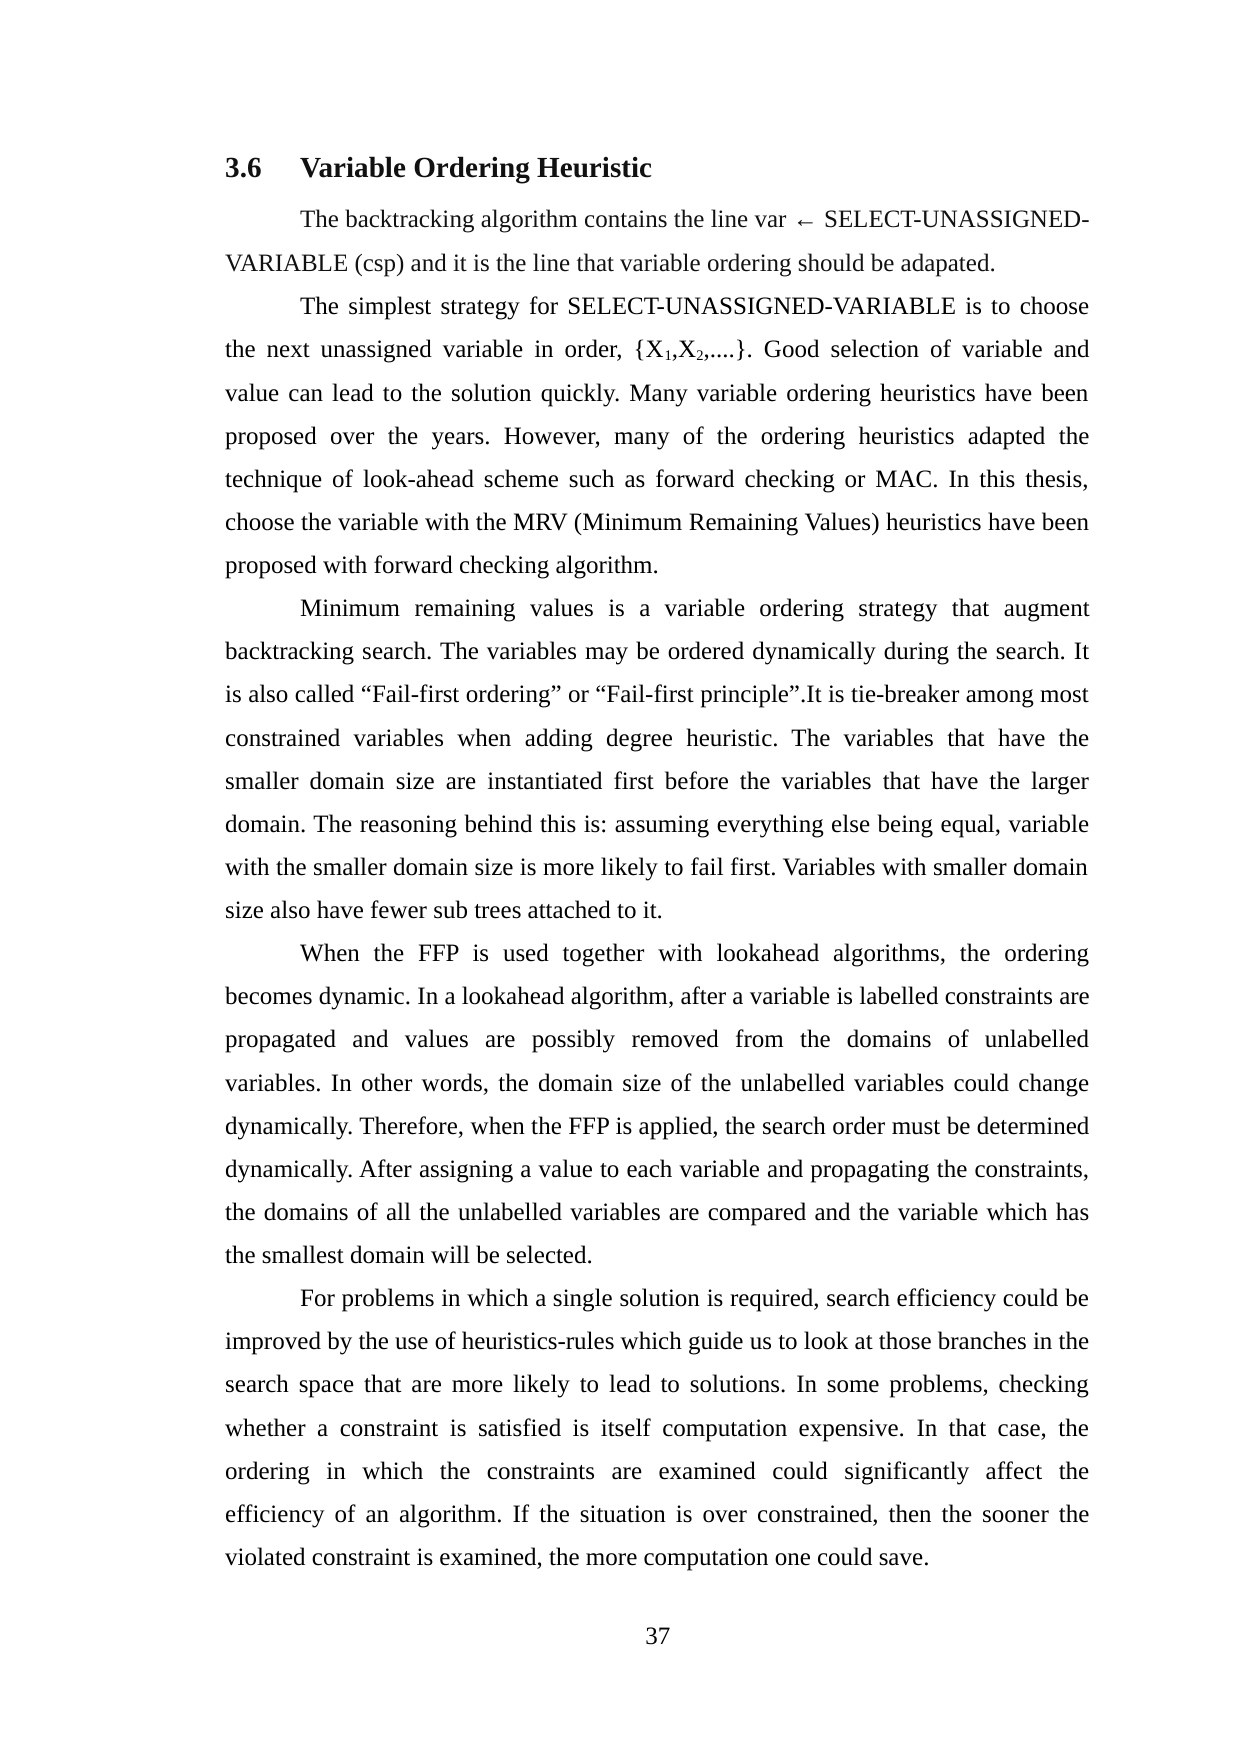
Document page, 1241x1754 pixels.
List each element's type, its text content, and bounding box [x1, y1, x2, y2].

title For problems in which a single solution is required, search efficiency could be improved by the use of heuristics-rules which guide us to look at those branches in the search space that are more likely to lead to solutions. In some problems, checking whether a constraint is satisfied is itself computation expensive. In that case, the ordering in which the constraints are examined could significantly affect the efficiency of an algorithm. If the situation is over constrained, then the sooner the violated constraint is examined, the more computation one could save. [225, 1283, 1090, 1571]
text 3.6 Variable Ordering Heuristic [225, 150, 1090, 183]
title Minimum remaining values is a variable ordering strategy that augment backtracking search. The variables may be ordered dynamically during the search. It is also called “Fail-first ordering” or “Fail-first principle”.It is tie-breaker among most constrained variables when adding degree heuristic. The variables that have the smaller domain size are instantiated first before the variables that have the larger domain. The reasoning behind this is: assuming everything else being equal, variable with the smaller domain size is more likely to fail first. Variables with smaller domain size also have fewer sub trees attached to it. [225, 593, 1090, 924]
text The backtracking algorithm contains the line var ← SELECT-UNASSIGNED-VARIABLE (csp) and it is the line that variable ordering should be adapated. [225, 200, 1090, 277]
title When the FFP is used together with lookahead algorithms, the ordering becomes dynamic. In a lookahead algorithm, after a variable is labelled constraints are propagated and values are possibly removed from the domains of unlabelled variables. In other words, the domain size of the unlabelled variables could change dynamically. Therefore, when the FFP is applied, the search order must be determined dynamically. After assigning a value to each variable and propagating the constraints, the domains of all the unlabelled variables are compared and the variable which has the smallest domain will be selected. [225, 938, 1090, 1269]
title The simplest strategy for SELECT-UNASSIGNED-VARIABLE is to choose the next unassigned variable in order, {X1,X2,....}. Good selection of variable and value can lead to the solution quickly. Many variable ordering heuristics have been proposed over the years. However, many of the ordering heuristics adapted the technique of look-ahead scheme such as forward checking or MAC. In this thesis, choose the variable with the MRV (Minimum Remaining Values) heuristics have been proposed with forward checking algorithm. [225, 291, 1090, 579]
